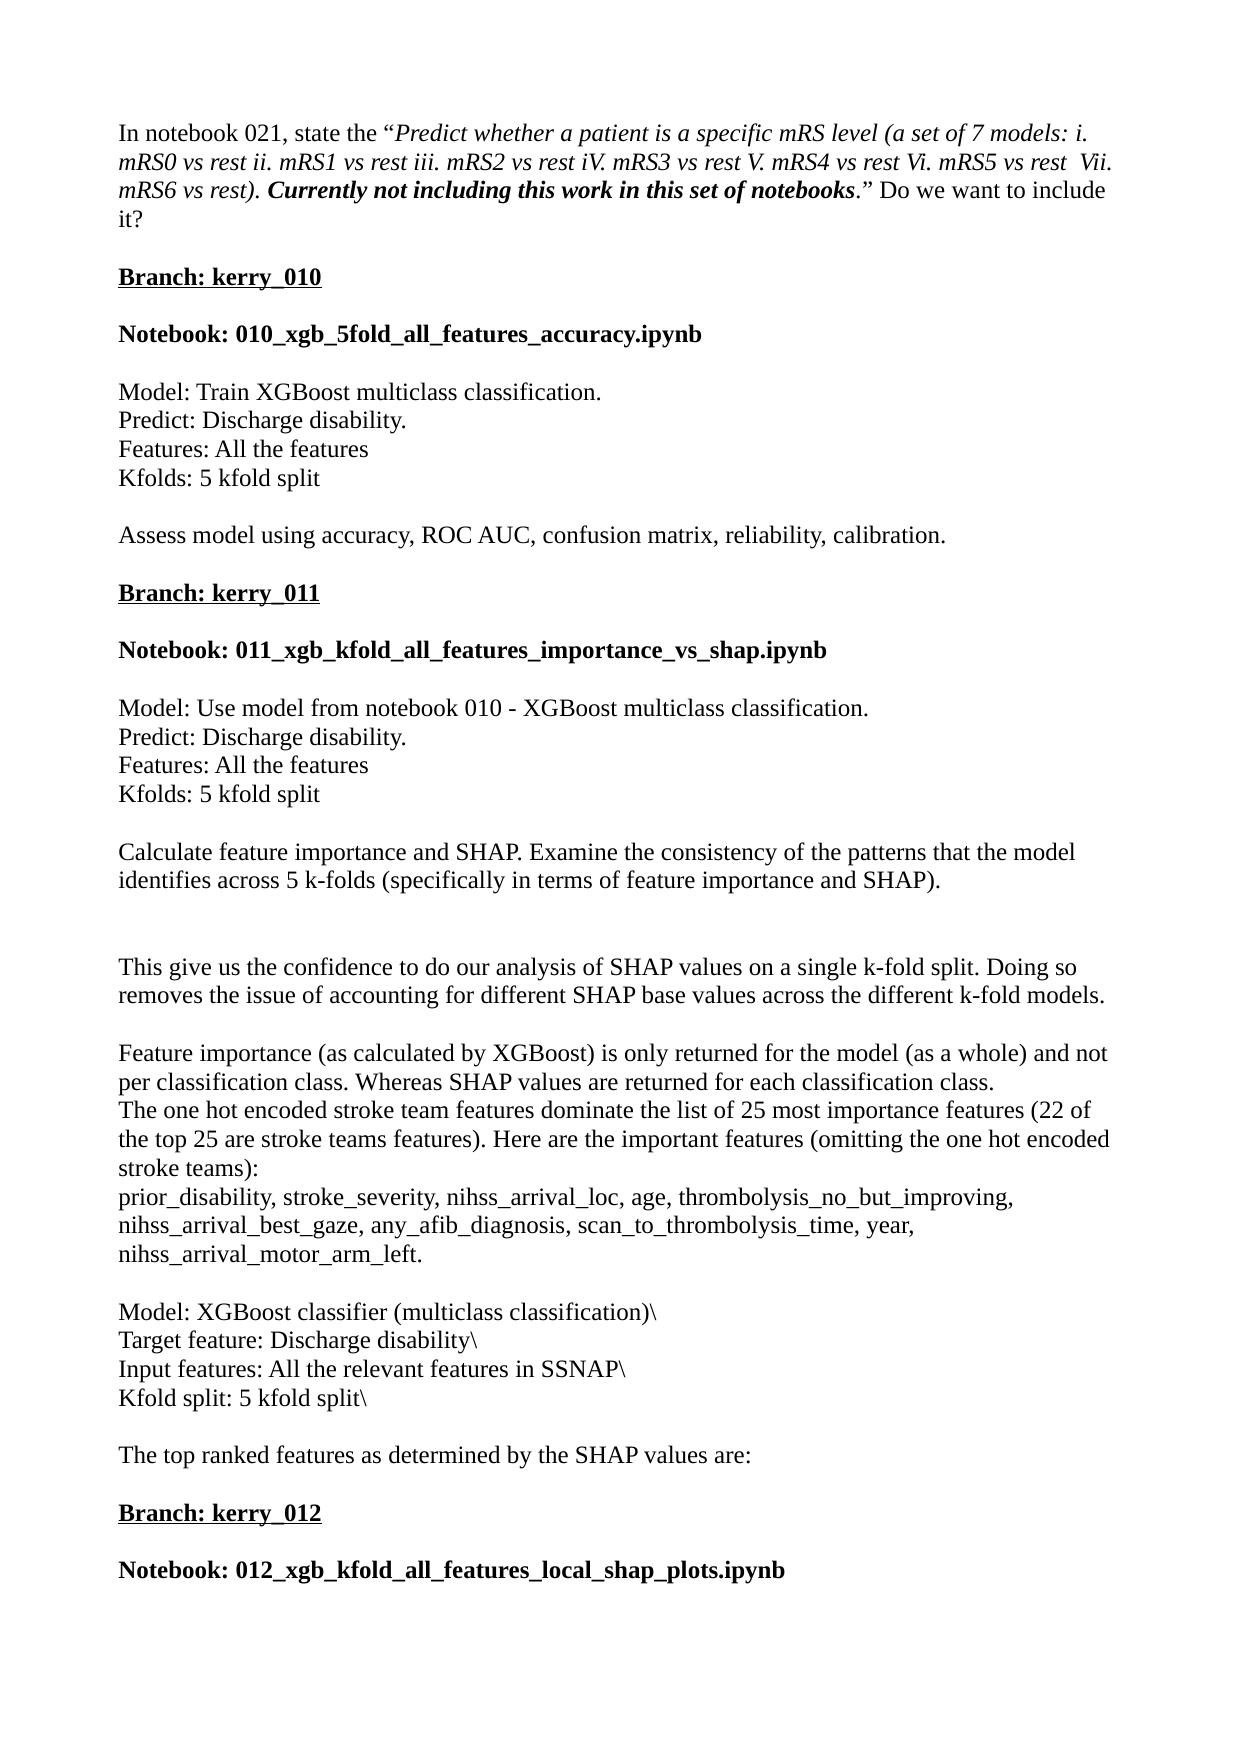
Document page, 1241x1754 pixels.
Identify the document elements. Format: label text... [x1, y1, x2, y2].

text This give us the confidence to do our analysis of SHAP values on a single k-fold split. Doing so removes the issue of accounting for different SHAP base values across the different k-fold models. [118, 952, 1122, 1009]
text Assess model using accuracy, ROC AUC, confusion matrix, reliability, calibration. [118, 521, 1122, 549]
text Predict: Discharge disability. [118, 722, 1122, 751]
text Input features: All the relevant features in SSNAP\ [118, 1354, 1122, 1383]
text Target feature: Discharge disability\ [118, 1326, 1122, 1354]
text The top ranked features as determined by the SHAP values are: [118, 1441, 1122, 1469]
text The one hot encoded stroke team features dominate the list of 25 most importance features (22 of the top 25 are stroke teams features). Here are the important features (omitting the one hot encoded stroke teams): [118, 1096, 1122, 1182]
text Branch: kerry_010 [118, 262, 1122, 291]
text Features: All the features [118, 434, 1122, 463]
text Kfold split: 5 kfold split\ [118, 1383, 1122, 1412]
text Model: Train XGBoost multiclass classification. [118, 377, 1122, 406]
text Notebook: 012_xgb_kfold_all_features_local_shap_plots.ipynb [118, 1556, 1122, 1584]
text Calculate feature importance and SHAP. Examine the consistency of the patterns that the model identifies across 5 k-folds (specifically in terms of feature importance and SHAP). [118, 837, 1122, 894]
text Model: Use model from notebook 010 - XGBoost multiclass classification. [118, 693, 1122, 722]
text In notebook 021, state the “Predict whether a patient is a specific mRS level (a set of 7 models: i. mRS0 vs rest ii. mRS1 vs rest iii. mRS2 vs rest iV. mRS3 vs rest V. mRS4 vs rest Vi. mRS5 vs rest Vii. mRS6 vs rest). Currently not including this work in this set of notebooks.” Do we want to include it? [118, 118, 1122, 233]
text Features: All the features [118, 751, 1122, 779]
text Kfolds: 5 kfold split [118, 463, 1122, 492]
text Branch: kerry_011 [118, 578, 1122, 607]
text Notebook: 011_xgb_kfold_all_features_importance_vs_shap.ipynb [118, 636, 1122, 664]
text Branch: kerry_012 [118, 1498, 1122, 1527]
text Kfolds: 5 kfold split [118, 779, 1122, 808]
text prior_disability, stroke_severity, nihss_arrival_loc, age, thrombolysis_no_but_improving, nihss_arrival_best_gaze, any_afib_diagnosis, scan_to_thrombolysis_time, year, nihss_arrival_motor_arm_left. [118, 1182, 1122, 1268]
text Model: XGBoost classifier (multiclass classification)\ [118, 1297, 1122, 1326]
text Predict: Discharge disability. [118, 406, 1122, 434]
text Notebook: 010_xgb_5fold_all_features_accuracy.ipynb [118, 319, 1122, 348]
text Feature importance (as calculated by XGBoost) is only returned for the model (as a whole) and not per classification class. Whereas SHAP values are returned for each classification class. [118, 1038, 1122, 1096]
